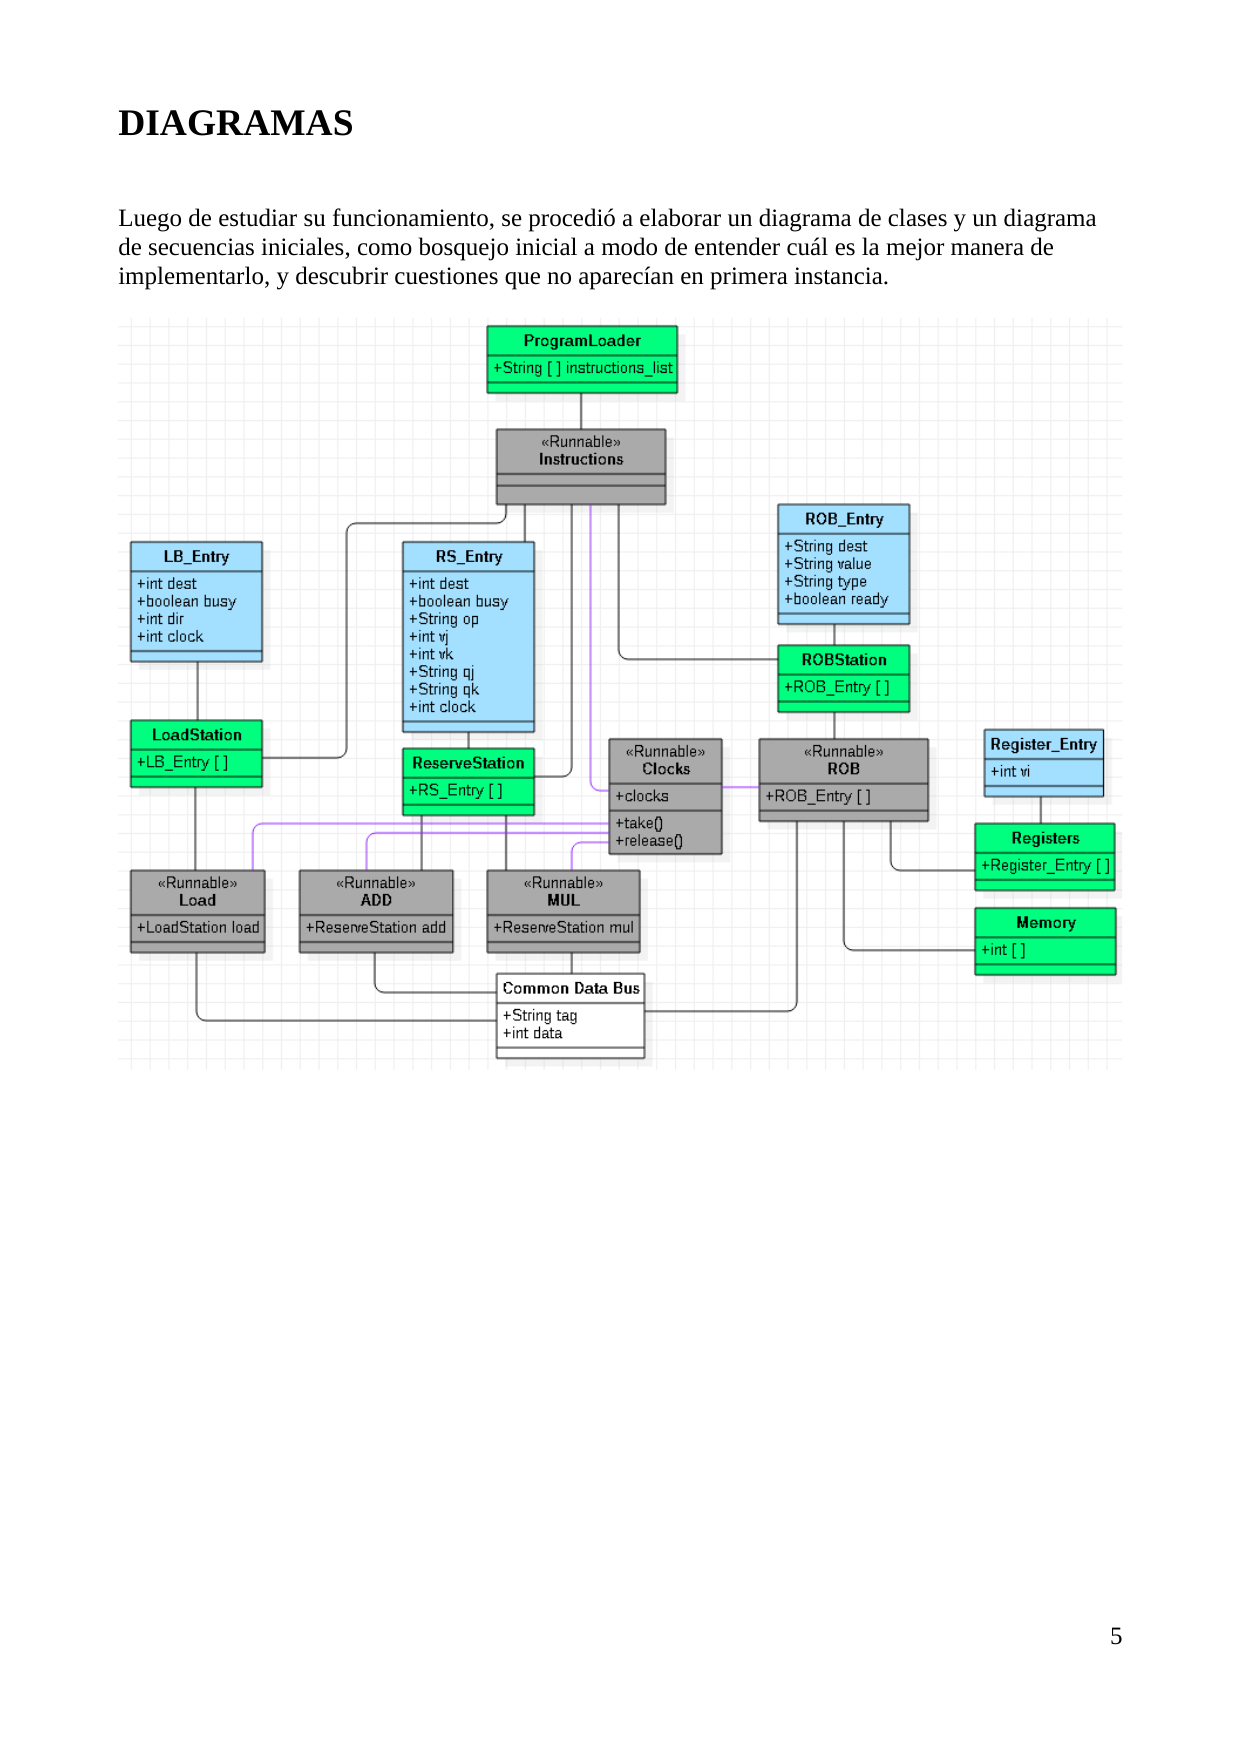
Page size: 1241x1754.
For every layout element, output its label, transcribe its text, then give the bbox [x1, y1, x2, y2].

picture [118, 318, 1123, 1070]
subtitle DIAGRAMAS [118, 100, 1122, 143]
text Luego de estudiar su funcionamiento, se procedió a elaborar un diagrama de clases y un diagrama de secuencias iniciales, como bosquejo inicial a modo de entender cuál­ es la mejor manera de implementarlo, y descubrir cuestiones que no aparecían en primera instancia. [118, 203, 1122, 289]
